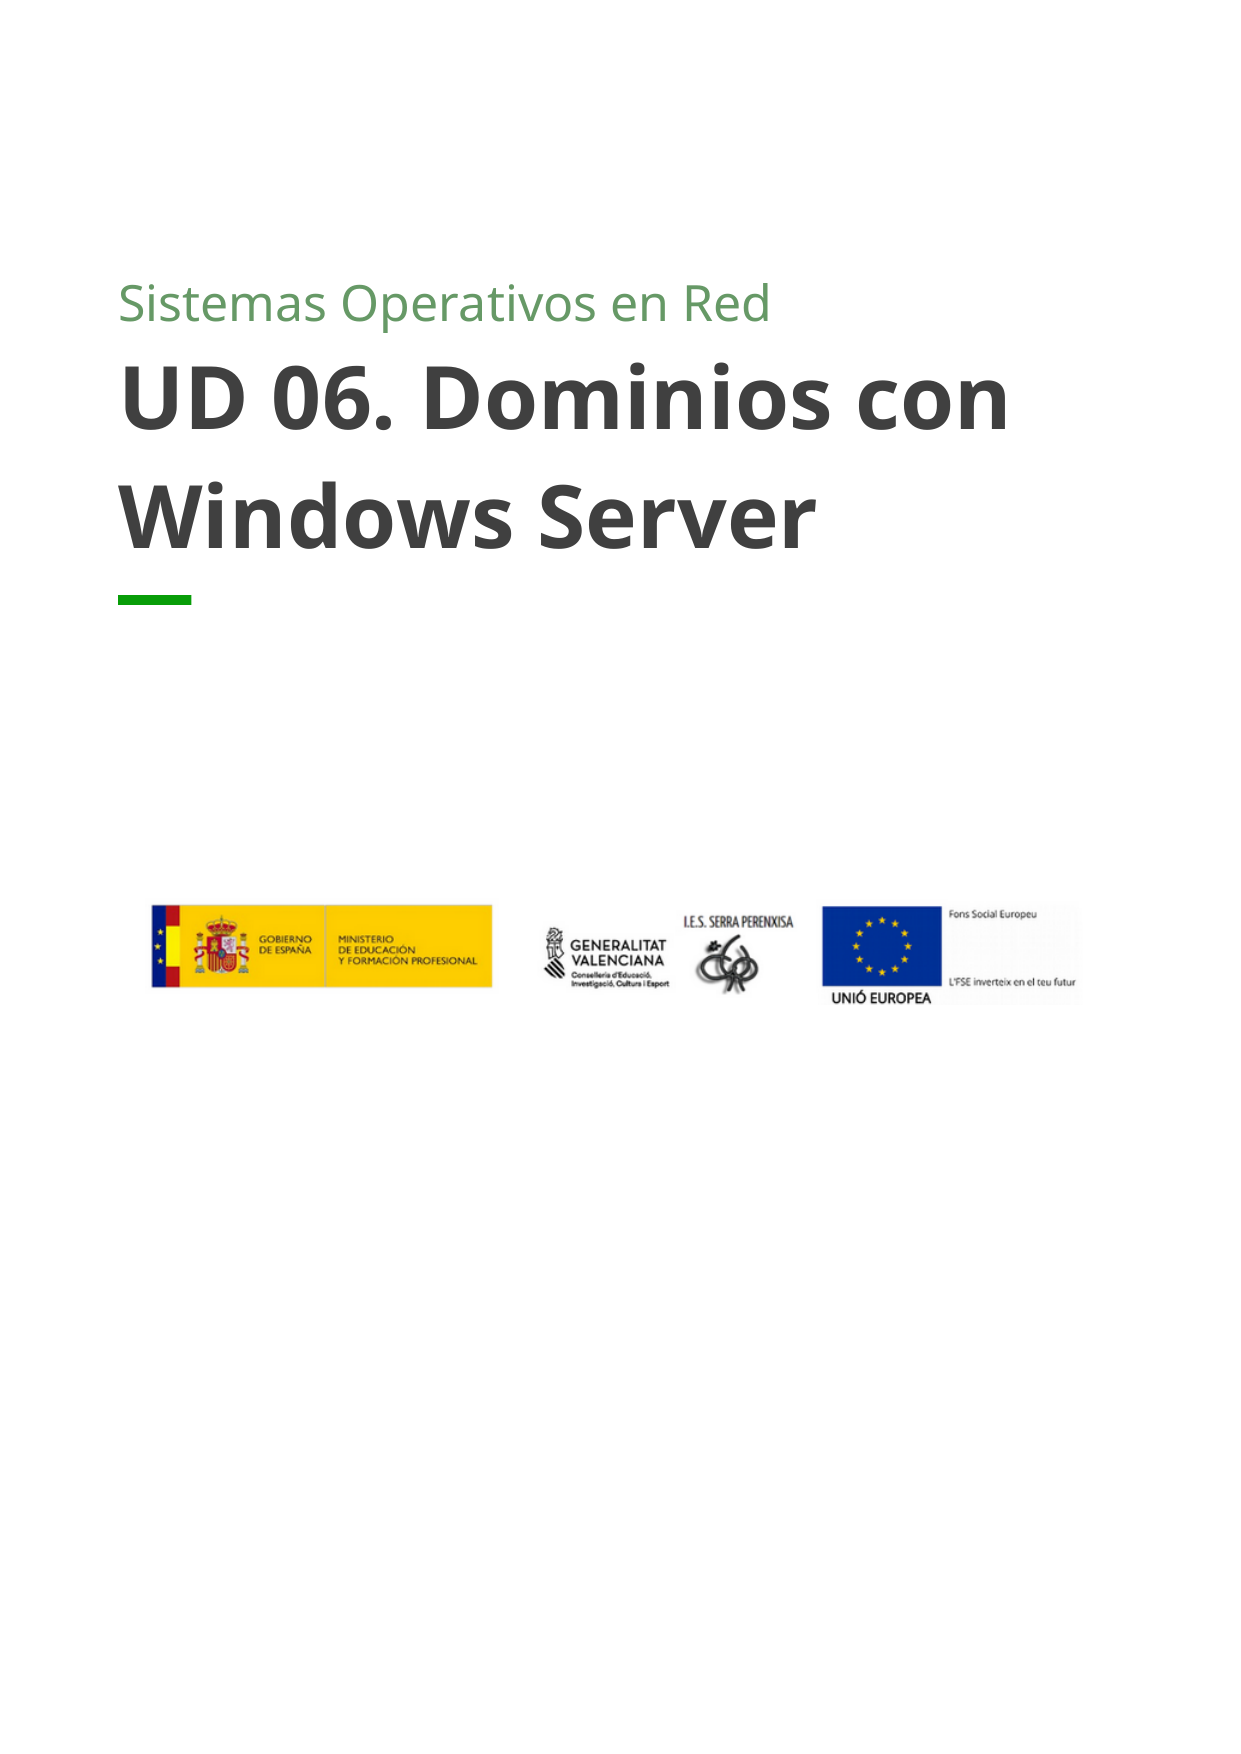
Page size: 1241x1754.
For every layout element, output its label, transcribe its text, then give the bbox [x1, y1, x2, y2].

picture [118, 885, 1123, 1005]
picture [118, 595, 192, 605]
title Sistemas Operativos en Red UD 06. Dominios con Windows Server [118, 268, 1122, 574]
